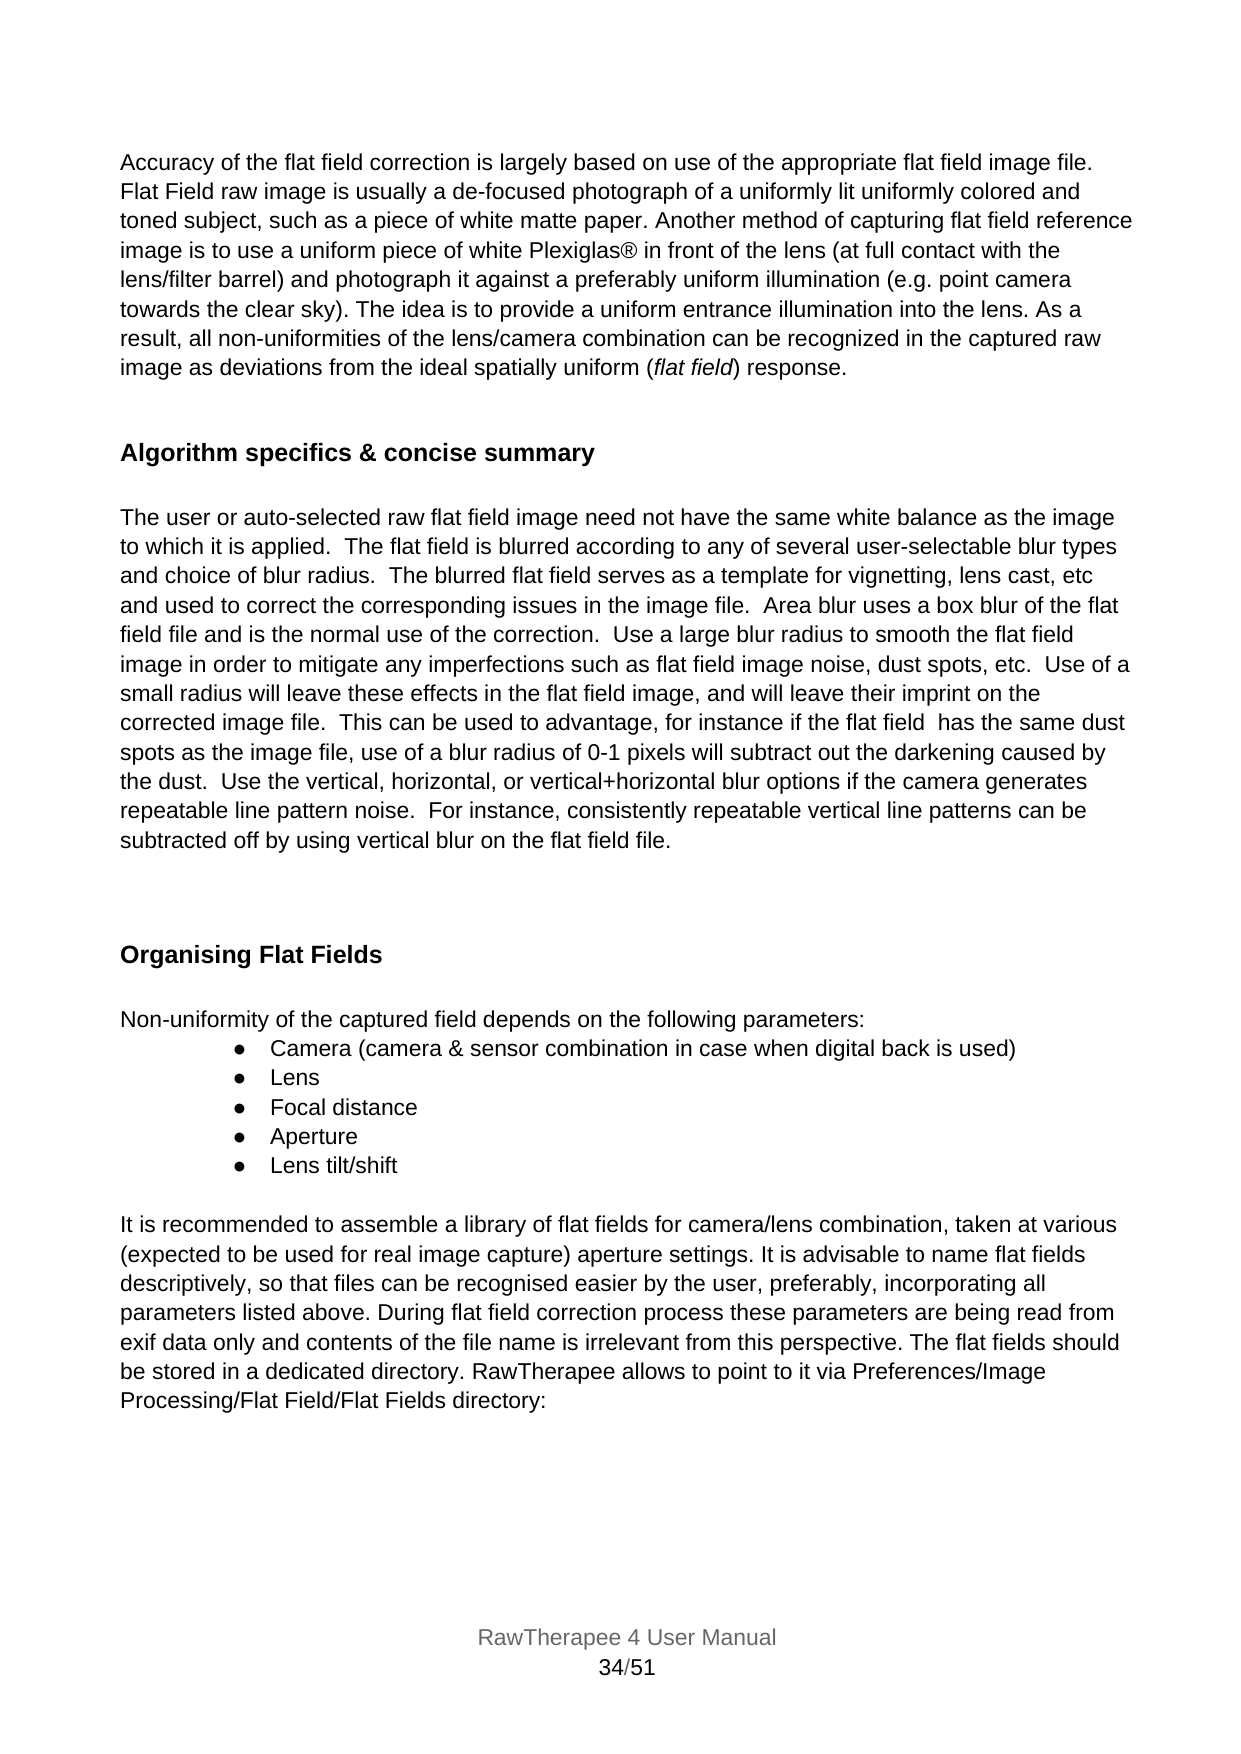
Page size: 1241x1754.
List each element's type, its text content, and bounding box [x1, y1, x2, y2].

text The user or auto-selected raw flat field image need not have the same white balance as the image to which it is applied. The flat field is blurred according to any of several user-selectable blur types and choice of blur radius. The blurred flat field serves as a template for vignetting, lens cast, etc and used to correct the corresponding issues in the image file. Area blur uses a box blur of the flat field file and is the normal use of the correction. Use a large blur radius to smooth the flat field image in order to mitigate any imperfections such as flat field image noise, dust spots, etc. Use of a small radius will leave these effects in the flat field image, and will leave their imprint on the corrected image file. This can be used to advantage, for instance if the flat field has the same dust spots as the image file, use of a blur radius of 0-1 pixels will subtract out the darkening caused by the dust. Use the vertical, horizontal, or vertical+horizontal blur options if the camera generates repeatable line pattern noise. For instance, consistently repeatable vertical line patterns can be subtracted off by using vertical blur on the flat field file. [120, 504, 1134, 853]
text Accuracy of the flat field correction is largely based on use of the appropriate flat field image file. Flat Field raw image is usually a de-focused photograph of a uniformly lit uniformly colored and toned subject, such as a piece of white matte paper. Another method of capturing flat field reference image is to use a uniform piece of white Plexiglas® in front of the lens (at full contact with the lens/filter barrel) and photograph it against a preferably uniform illumination (e.g. point camera towards the clear sky). The idea is to provide a uniform entrance illumination into the lens. As a result, all non-uniformities of the lens/camera combination can be recognized in the captured raw image as deviations from the ideal spatially uniform (flat field) response. [120, 149, 1134, 381]
list Lens tilt/shift [232, 1153, 1134, 1179]
text It is recommended to assemble a library of flat fields for camera/lens combination, taken at various (expected to be used for real image capture) aperture settings. It is advisable to name flat fields descriptively, so that files can be recognised easier by the user, preferably, incorporating all parameters listed above. During flat field correction process these parameters are being read from exif data only and contents of the file name is irrelevant from this perspective. The flat fields should be stored in a dedicated directory. RawTherapee allows to point to it via Preferences/Image Processing/Flat Field/Flat Fields directory: [120, 1212, 1134, 1414]
subtitle Organising Flat Fields [120, 941, 1134, 968]
subtitle Algorithm specifics & concise summary [120, 439, 1134, 467]
list Lens [232, 1065, 1134, 1091]
list Camera (camera & sensor combination in case when digital back is used) [232, 1036, 1134, 1061]
text Non-uniformity of the captured field depends on the following parameters: [120, 1006, 1134, 1032]
list Focal distance [232, 1094, 1134, 1120]
list Aperture [232, 1124, 1134, 1149]
